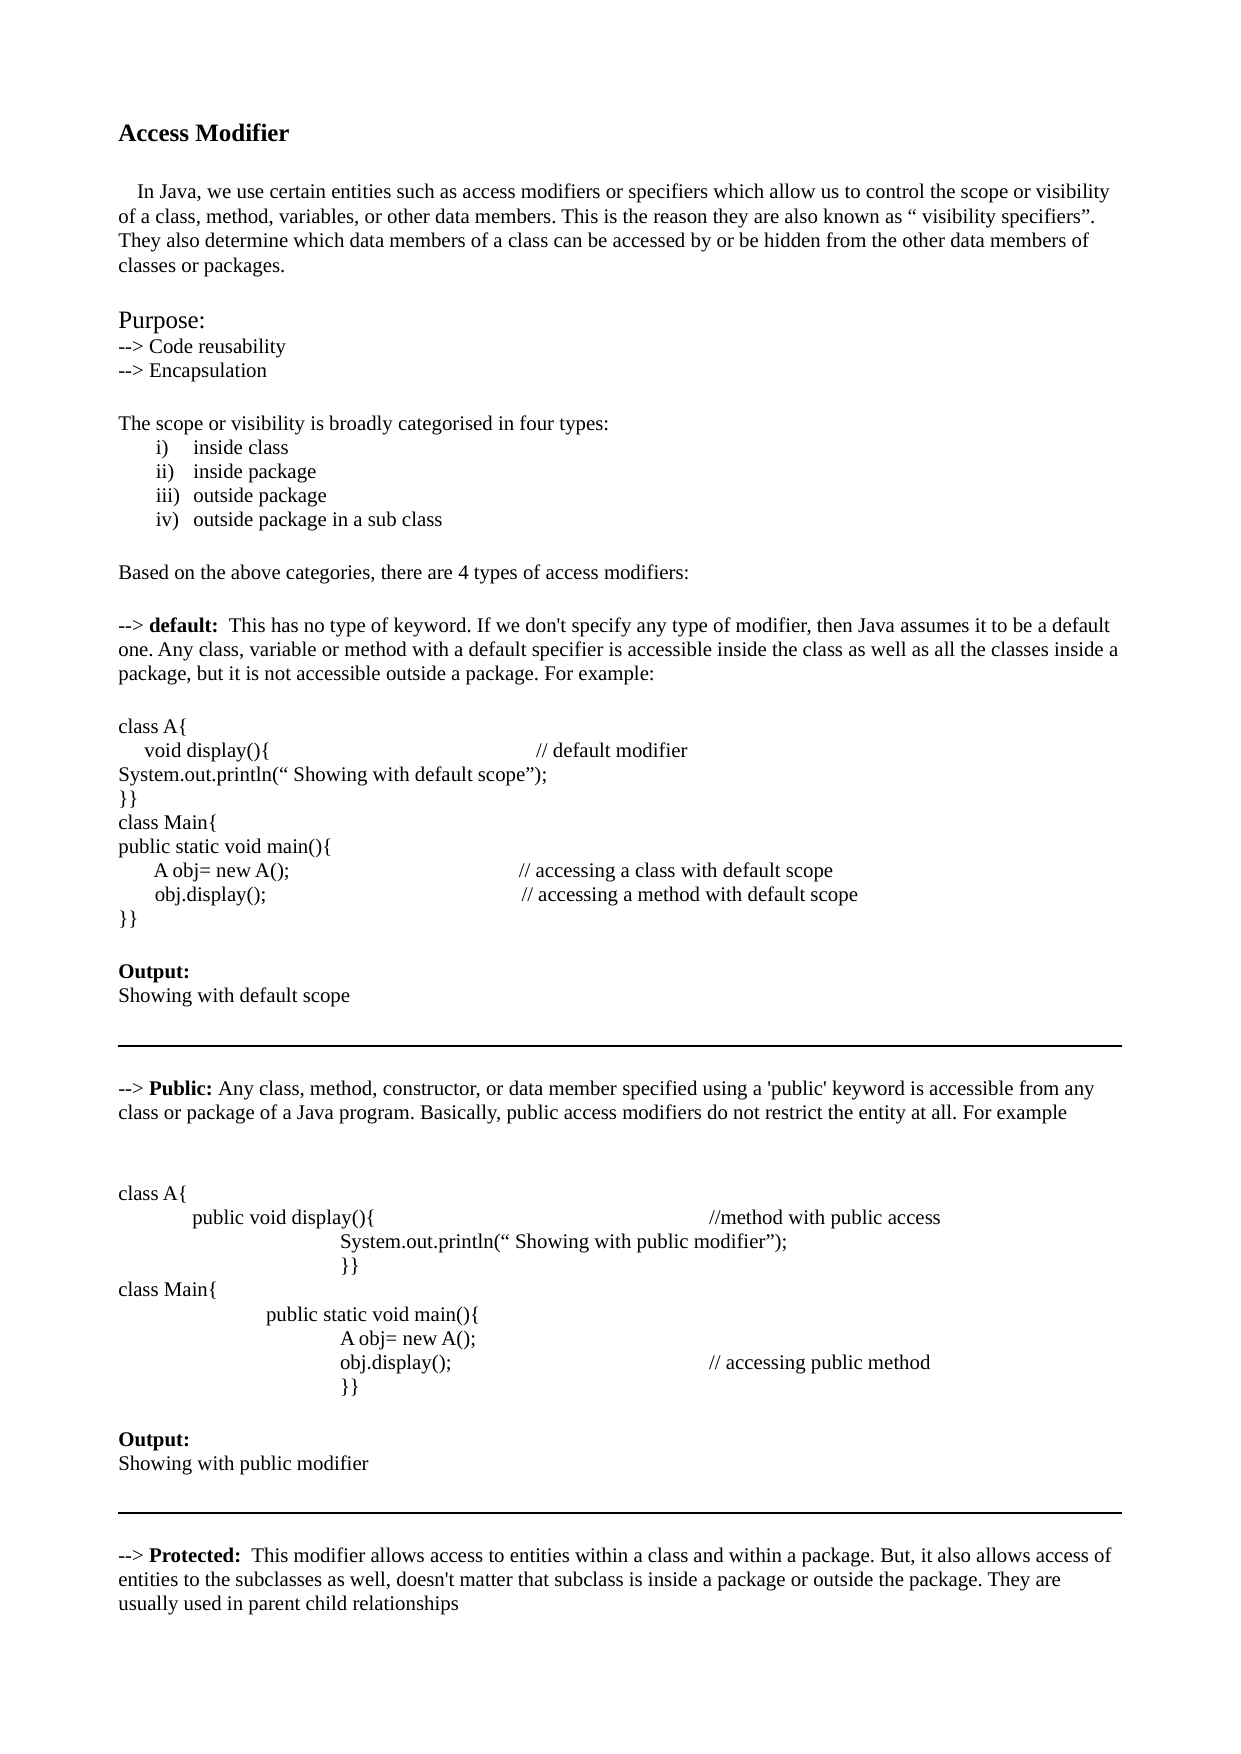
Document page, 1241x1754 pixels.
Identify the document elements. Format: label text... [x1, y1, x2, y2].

text }} [118, 1374, 1122, 1398]
text public void display(){ //method with public access [118, 1205, 1122, 1229]
text Purpose: [118, 305, 1122, 334]
text }} [118, 906, 1122, 930]
text --> Encapsulation [118, 358, 1122, 382]
text Output: [118, 959, 1122, 983]
text Based on the above categories, there are 4 types of access modifiers: [118, 560, 1122, 584]
text class A{ [118, 714, 1122, 738]
text class Main{ [118, 810, 1122, 834]
text --> Code reusability [118, 334, 1122, 358]
text The scope or visibility is broadly categorised in four types: [118, 411, 1122, 435]
text In Java, we use certain entities such as access modifiers or specifiers which allow us to control the scope or visibility of a class, method, variables, or other data members. This is the reason they are also known as “ visibility specifiers”. They also determine which data members of a class can be accessed by or be hidden from the other data members of classes or packages. [118, 176, 1122, 277]
text A obj= new A(); // accessing a class with default scope [118, 858, 1122, 882]
text --> Public: Any class, method, constructor, or data member specified using a 'public' keyword is accessible from any class or package of a Java program. Basically, public access modifiers do not restrict the entity at all. For example [118, 1076, 1122, 1124]
text Output: [118, 1426, 1122, 1451]
text obj.display(); // accessing a method with default scope [118, 882, 1122, 906]
text --> default: This has no type of keyword. If we don't specify any type of modifier, then Java assumes it to be a default one. Any class, variable or method with a default specifier is accessible inside the class as well as all the classes inside a package, but it is not accessible outside a package. For example: [118, 613, 1122, 685]
list inside class [156, 435, 1122, 459]
text void display(){ // default modifier [118, 738, 1122, 762]
text A obj= new A(); [118, 1326, 1122, 1349]
text System.out.println(“ Showing with public modifier”); [118, 1229, 1122, 1253]
list inside package [156, 459, 1122, 483]
text class Main{ [118, 1277, 1122, 1301]
text public static void main(){ [118, 834, 1122, 858]
text --> Protected: This modifier allows access to entities within a class and within a package. But, it also allows access of entities to the subclasses as well, doesn't matter that subclass is inside a package or outside the package. They are usually used in parent child relationships [118, 1543, 1122, 1615]
text }} [118, 786, 1122, 810]
text Showing with default scope [118, 983, 1122, 1007]
text }} [118, 1253, 1122, 1277]
list outside package [156, 483, 1122, 507]
list outside package in a sub class [156, 507, 1122, 531]
text Access Modifier [118, 118, 1122, 147]
text obj.display(); // accessing public method [118, 1349, 1122, 1374]
text System.out.println(“ Showing with default scope”); [118, 762, 1122, 786]
text Showing with public modifier [118, 1451, 1122, 1474]
text public static void main(){ [118, 1301, 1122, 1326]
text class A{ [118, 1181, 1122, 1205]
